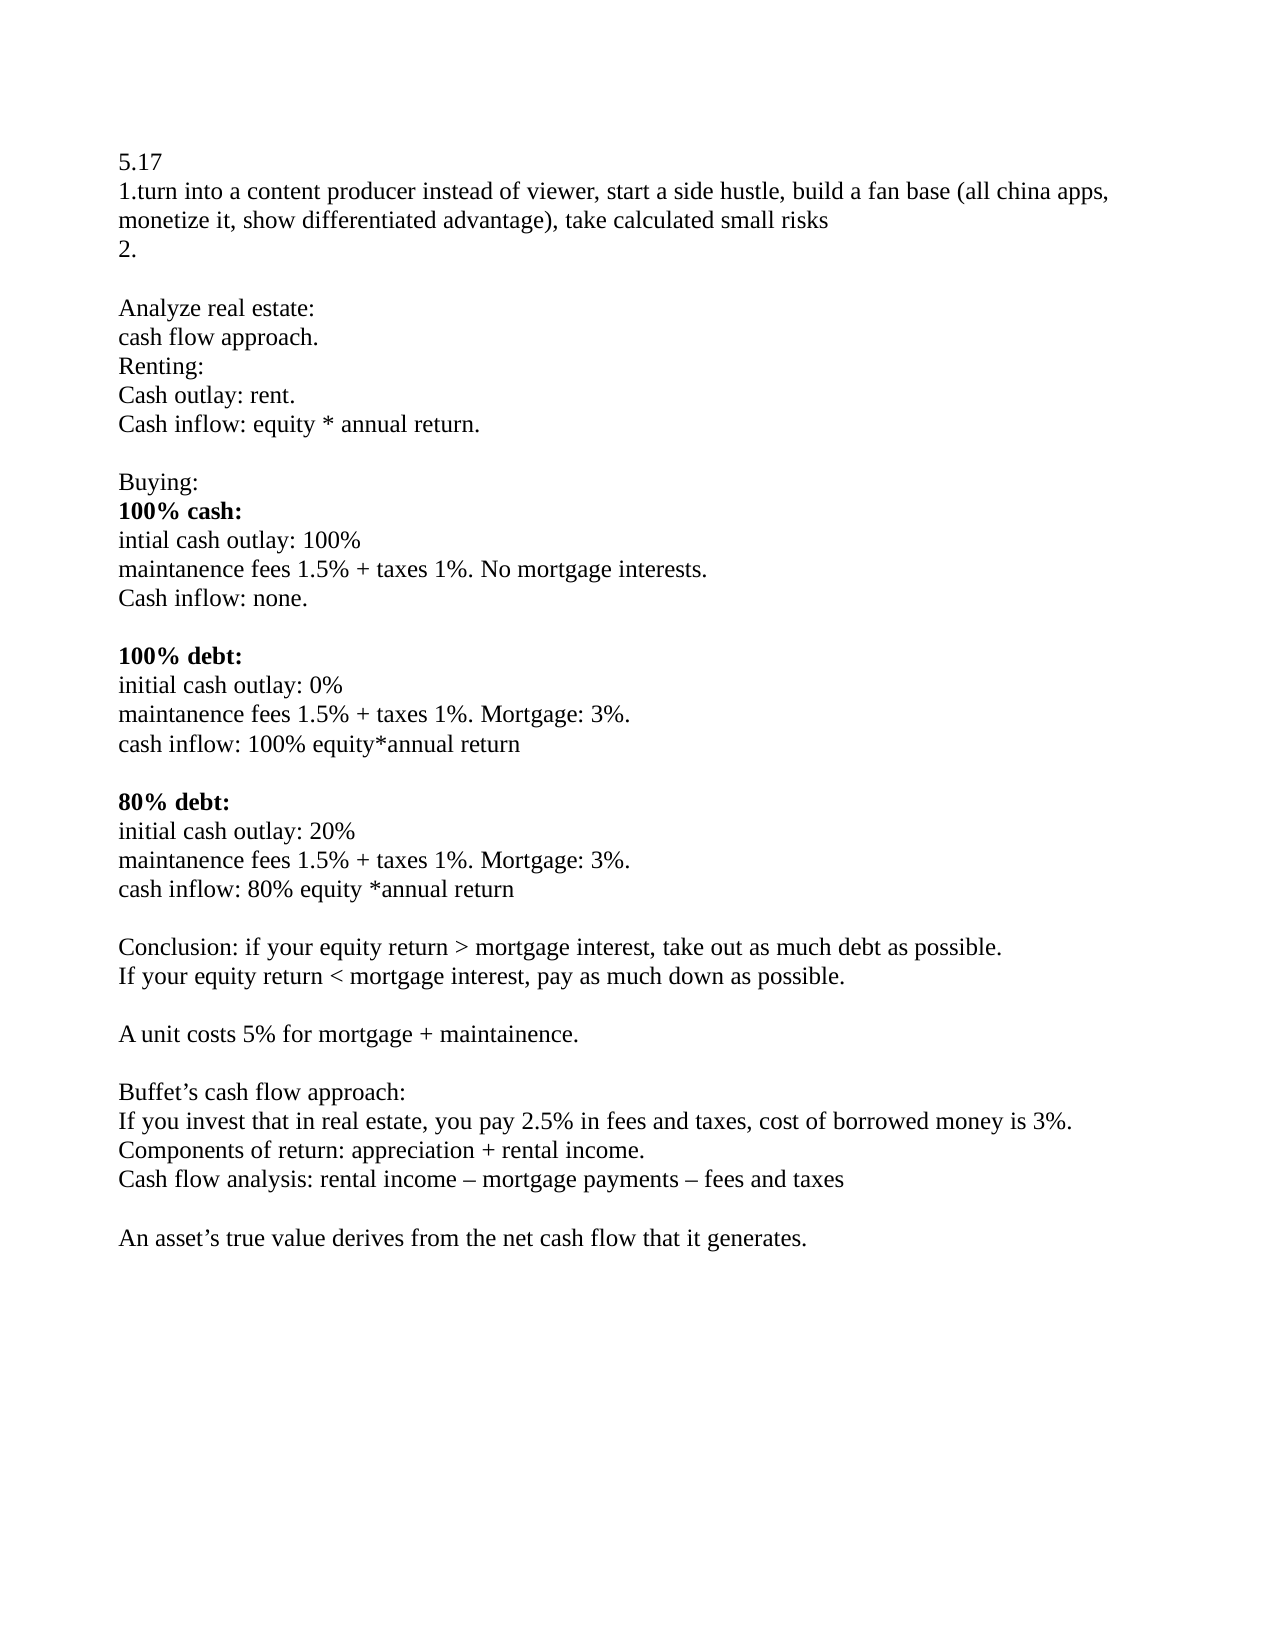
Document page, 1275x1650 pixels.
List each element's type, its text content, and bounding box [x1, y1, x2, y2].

text Cash outlay: rent. [118, 380, 1157, 409]
text Cash flow analysis: rental income – mortgage payments – fees and taxes [118, 1164, 1157, 1193]
text Cash inflow: equity * annual return. [118, 409, 1157, 438]
text 5.17 [118, 147, 1157, 176]
text maintanence fees 1.5% + taxes 1%. Mortgage: 3%. [118, 699, 1157, 728]
text initial cash outlay: 20% [118, 816, 1157, 845]
text Buffet’s cash flow approach: [118, 1077, 1157, 1106]
text Conclusion: if your equity return > mortgage interest, take out as much debt as possible. [118, 932, 1157, 961]
text An asset’s true value derives from the net cash flow that it generates. [118, 1222, 1157, 1252]
text intial cash outlay: 100% [118, 525, 1157, 554]
text Cash inflow: none. [118, 583, 1157, 612]
text maintanence fees 1.5% + taxes 1%. Mortgage: 3%. [118, 845, 1157, 874]
text 2. [118, 234, 1157, 263]
text maintanence fees 1.5% + taxes 1%. No mortgage interests. [118, 554, 1157, 583]
text 1.turn into a content producer instead of viewer, start a side hustle, build a fan base (all china apps, monetize it, show differentiated advantage), take calculated small risks [118, 176, 1157, 234]
text If you invest that in real estate, you pay 2.5% in fees and taxes, cost of borrowed money is 3%. [118, 1106, 1157, 1135]
text If your equity return < mortgage interest, pay as much down as possible. [118, 961, 1157, 990]
text A unit costs 5% for mortgage + maintainence. [118, 1019, 1157, 1048]
text cash inflow: 100% equity*annual return [118, 728, 1157, 757]
text Buying: [118, 467, 1157, 496]
text cash inflow: 80% equity *annual return [118, 874, 1157, 903]
text Analyze real estate: [118, 292, 1157, 322]
text 100% debt: [118, 641, 1157, 670]
text 80% debt: [118, 787, 1157, 816]
text Renting: [118, 351, 1157, 380]
text cash flow approach. [118, 322, 1157, 351]
text Components of return: appreciation + rental income. [118, 1135, 1157, 1164]
text initial cash outlay: 0% [118, 670, 1157, 699]
text 100% cash: [118, 496, 1157, 525]
